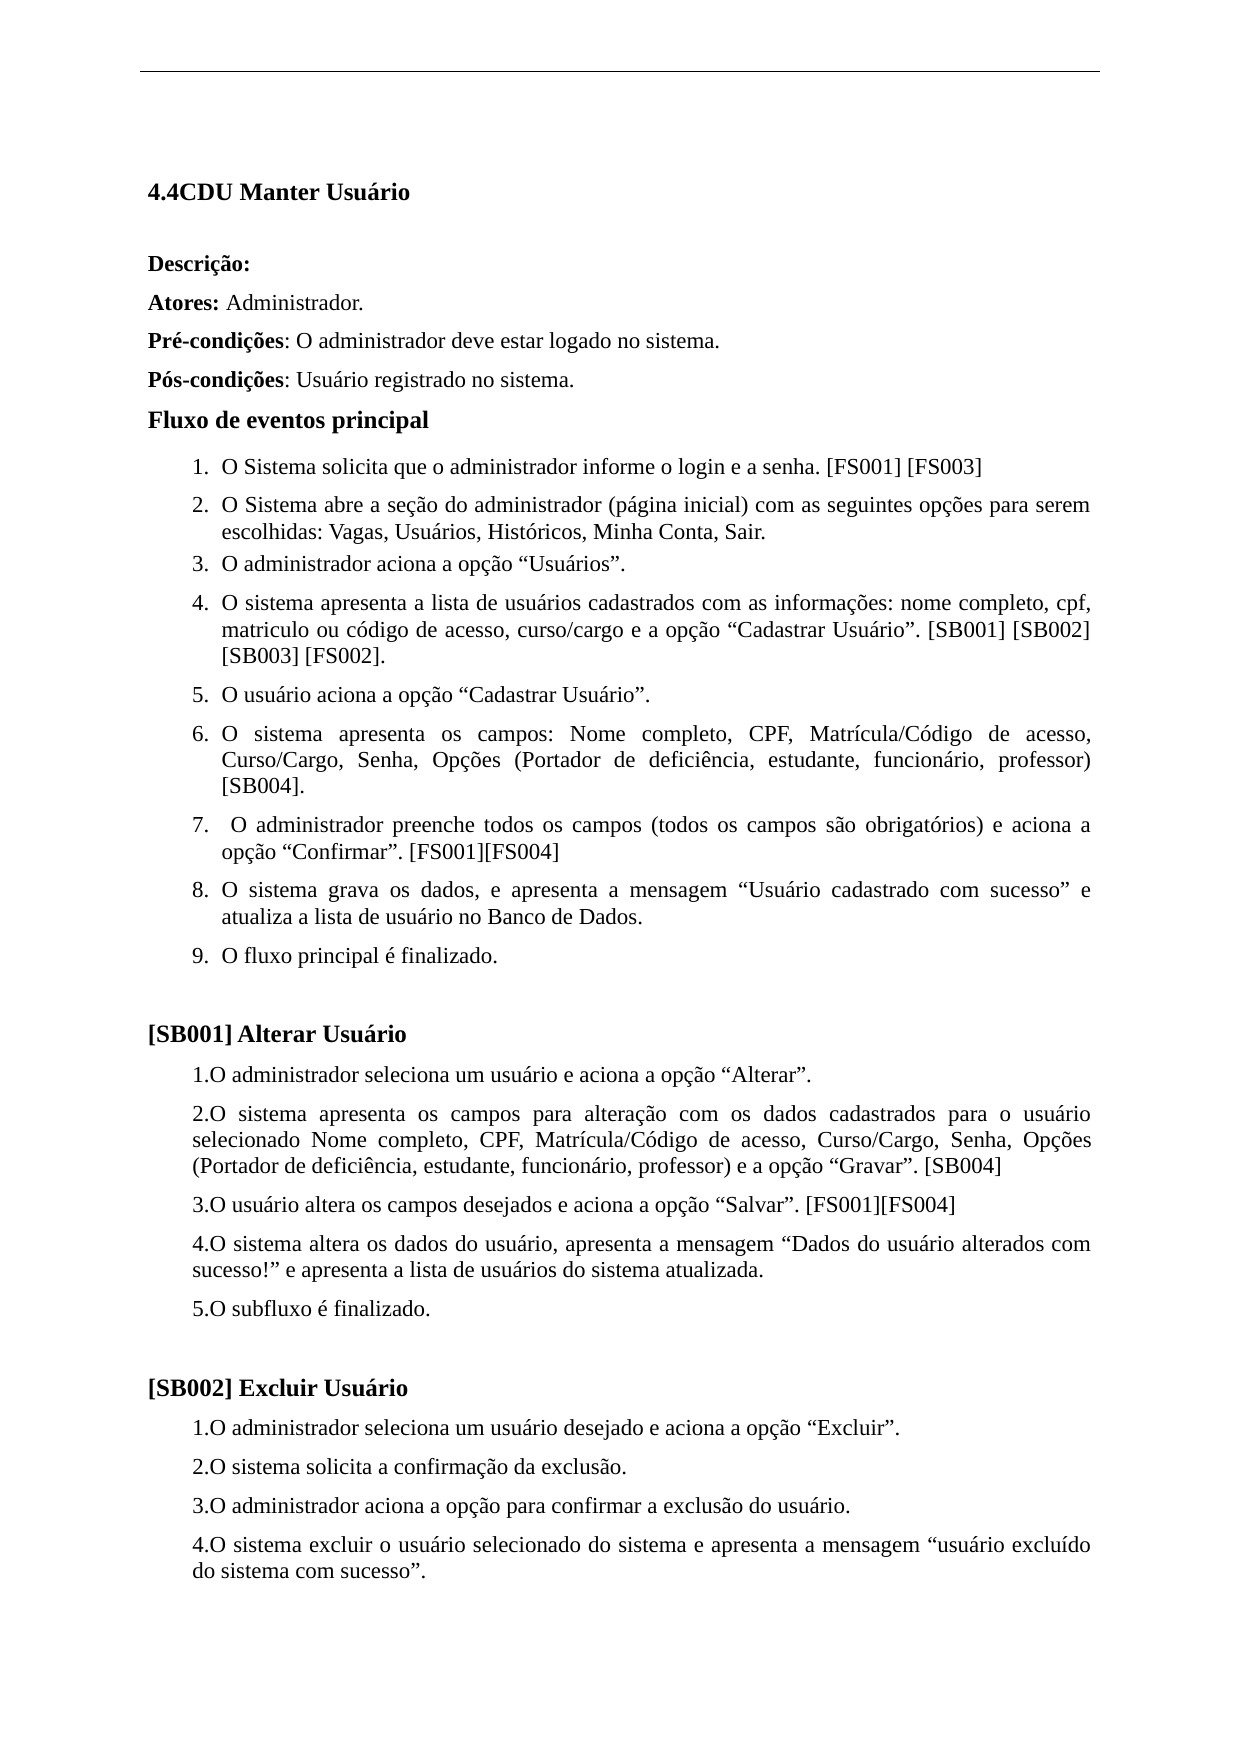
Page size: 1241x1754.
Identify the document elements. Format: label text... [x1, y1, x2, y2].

text Fluxo de eventos principal [148, 405, 1092, 434]
subtitle CDU Manter Usuário [148, 177, 1092, 206]
list O administrador aciona a opção para confirmar a exclusão do usuário. [192, 1492, 1092, 1518]
list O sistema solicita a confirmação da exclusão. [192, 1453, 1092, 1479]
list O Sistema solicita que o administrador informe o login e a senha. [FS001] [FS003] [192, 453, 1092, 479]
text [SB001] Alterar Usuário [148, 1019, 1092, 1048]
list O usuário altera os campos desejados e aciona a opção “Salvar”. [FS001][FS004] [192, 1191, 1092, 1217]
list O usuário aciona a opção “Cadastrar Usuário”. [192, 681, 1092, 707]
list O sistema apresenta os campos: Nome completo, CPF, Matrícula/Código de acesso, Curso/Cargo, Senha, Opções (Portador de deficiência, estudante, funcionário, professor) [SB004]. [192, 720, 1092, 799]
list O sistema apresenta os campos para alteração com os dados cadastrados para o usuário selecionado Nome completo, CPF, Matrícula/Código de acesso, Curso/Cargo, Senha, Opções (Portador de deficiência, estudante, funcionário, professor) e a opção “Gravar”. [SB004] [192, 1099, 1092, 1179]
text Descrição: [148, 250, 1092, 276]
list O Sistema abre a seção do administrador (página inicial) com as seguintes opções para serem escolhidas: Vagas, Usuários, Históricos, Minha Conta, Sair. [192, 492, 1092, 544]
list O administrador seleciona um usuário desejado e aciona a opção “Excluir”. [192, 1414, 1092, 1441]
list O sistema altera os dados do usuário, apresenta a mensagem “Dados do usuário alterados com sucesso!” e apresenta a lista de usuários do sistema atualizada. [192, 1230, 1092, 1283]
list O sistema apresenta a lista de usuários cadastrados com as informações: nome completo, cpf, matriculo ou código de acesso, curso/cargo e a opção “Cadastrar Usuário”. [SB001] [SB002] [SB003] [FS002]. [192, 589, 1092, 668]
list O administrador aciona a opção “Usuários”. [192, 551, 1092, 577]
text Atores: Administrador. [148, 289, 1092, 315]
text [SB002] Excluir Usuário [148, 1373, 1092, 1402]
list O sistema excluir o usuário selecionado do sistema e apresenta a mensagem “usuário excluído do sistema com sucesso”. [192, 1531, 1092, 1583]
list O subfluxo é finalizado. [192, 1295, 1092, 1322]
list O administrador preenche todos os campos (todos os campos são obrigatórios) e aciona a opção “Confirmar”. [FS001][FS004] [192, 811, 1092, 864]
text Pós-condições: Usuário registrado no sistema. [148, 366, 1092, 393]
text Pré-condições: O administrador deve estar logado no sistema. [148, 327, 1092, 354]
list O administrador seleciona um usuário e aciona a opção “Alterar”. [192, 1061, 1092, 1087]
list O sistema grava os dados, e apresenta a mensagem “Usuário cadastrado com sucesso” e atualiza a lista de usuário no Banco de Dados. [192, 877, 1092, 929]
list O fluxo principal é finalizado. [192, 942, 1092, 968]
